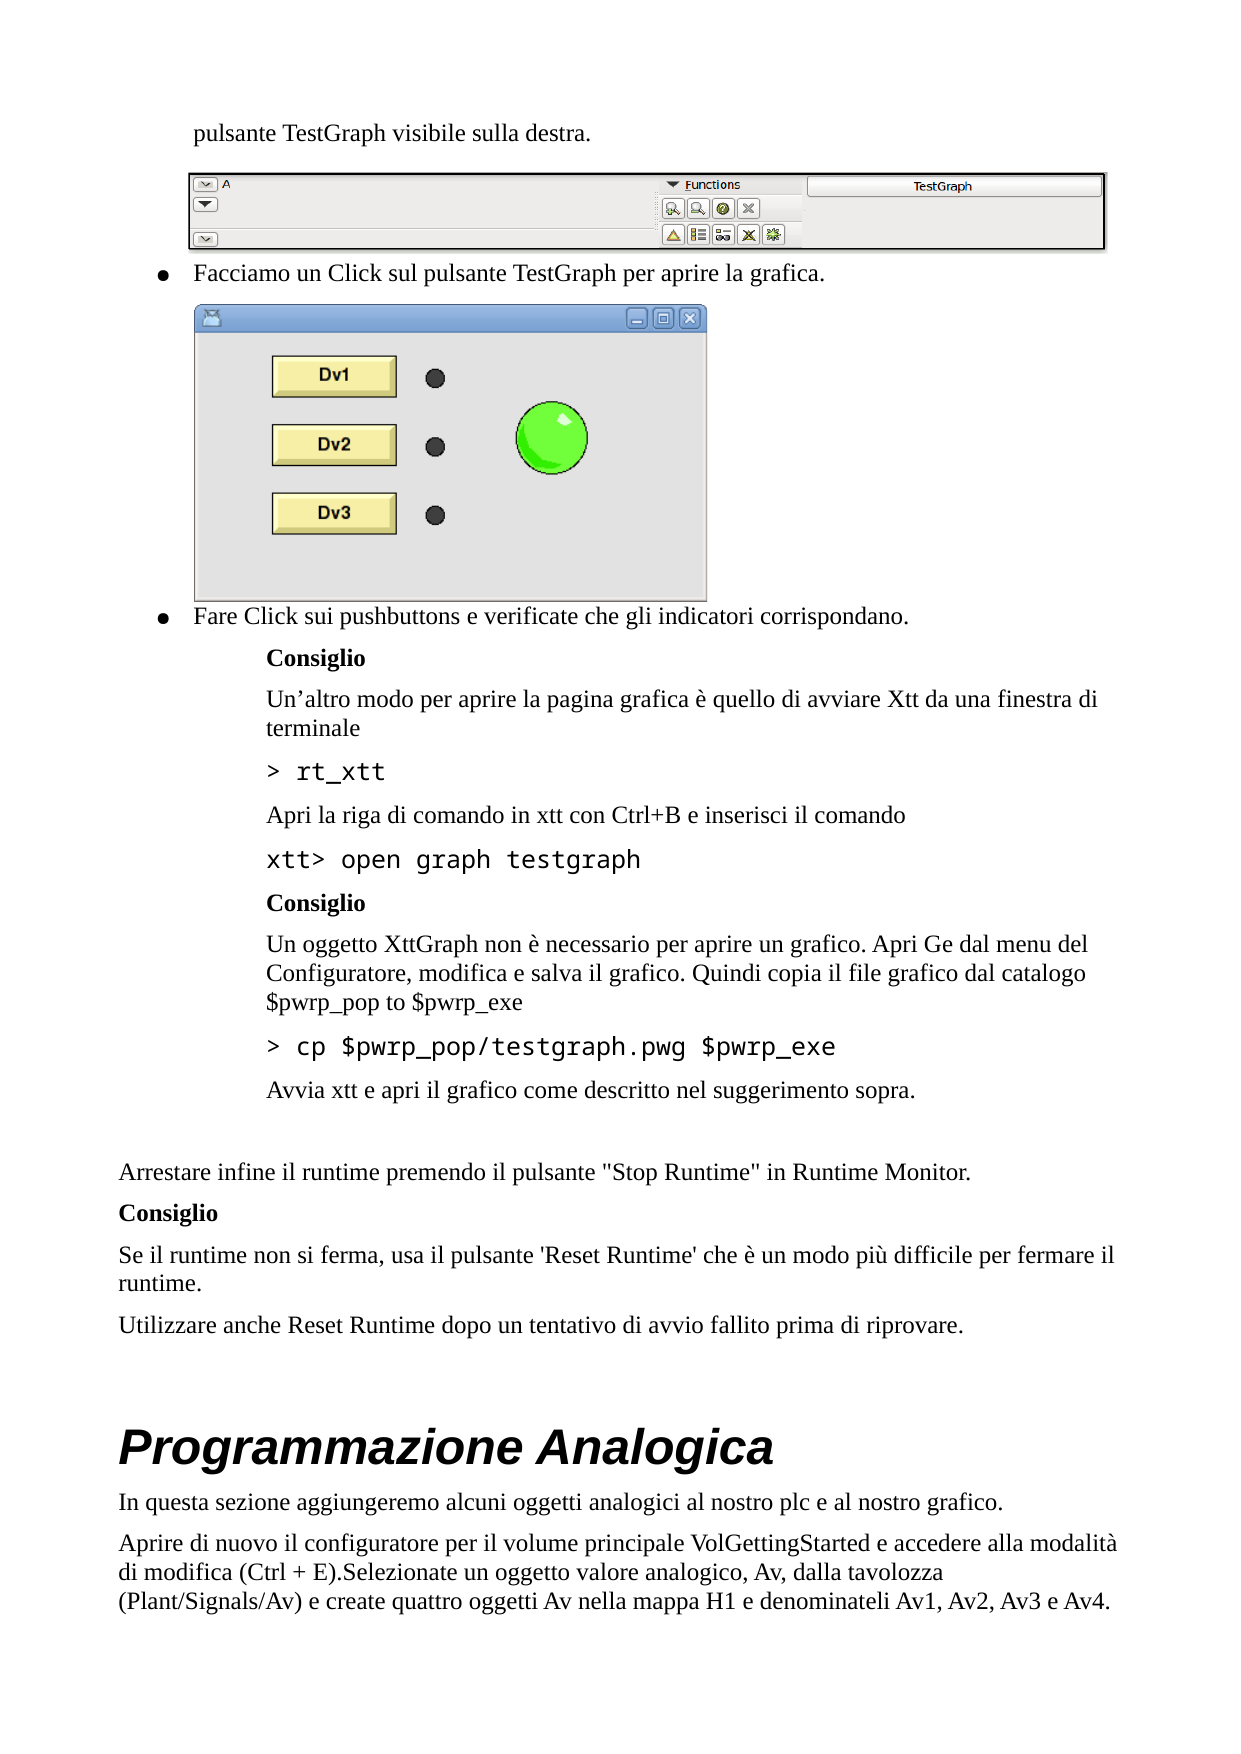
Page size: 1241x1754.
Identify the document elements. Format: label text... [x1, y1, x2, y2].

text Un’altro modo per aprire la pagina grafica è quello di avviare Xtt da una finestra di terminale [266, 684, 1122, 741]
text > cp $pwrp_pop/testgraph.pwg $pwrp_exe [266, 1028, 1122, 1062]
picture [194, 304, 708, 602]
list pulsante TestGraph visibile sulla destra. [156, 118, 1122, 147]
picture [188, 172, 1108, 254]
text Consiglio [266, 643, 1122, 671]
text Se il runtime non si ferma, usa il pulsante 'Reset Runtime' che è un modo più difficile per fermare il runtime. [118, 1240, 1122, 1297]
list Fare Click sui pushbuttons e verificate che gli indicatori corrispondano. [156, 299, 1122, 630]
text Consiglio [118, 1198, 1122, 1227]
list Facciamo un Click sul pulsante TestGraph per aprire la grafica. [156, 201, 1122, 287]
text Aprire di nuovo il configuratore per il volume principale VolGettingStarted e accedere alla modalità di modifica (Ctrl + E).Selezionate un oggetto valore analogico, Av, dalla tavolozza (Plant/Signals/Av) e create quattro oggetti Av nella mappa H1 e denominateli Av1, Av2, Av3 e Av4. [118, 1528, 1122, 1615]
text Utilizzare anche Reset Runtime dopo un tentativo di avvio fallito prima di riprovare. [118, 1310, 1122, 1338]
text Apri la riga di comando in xtt con Ctrl+B e inserisci il comando [266, 800, 1122, 829]
text > rt_xtt [266, 754, 1122, 788]
text In questa sezione aggiungeremo alcuni oggetti analogici al nostro plc e al nostro grafico. [118, 1487, 1122, 1516]
text xtt> open graph testgraph [266, 842, 1122, 876]
text Un oggetto XttGraph non è necessario per aprire un grafico. Apri Ge dal menu del Configuratore, modifica e salva il grafico. Quindi copia il file grafico dal catalogo $pwrp_pop to $pwrp_exe [266, 929, 1122, 1016]
text Avvia xtt e apri il grafico come descritto nel suggerimento sopra. [266, 1075, 1122, 1103]
text Arrestare infine il runtime premendo il pulsante "Stop Runtime" in Runtime Monitor. [118, 1157, 1122, 1186]
text Consiglio [266, 888, 1122, 917]
subtitle Programmazione Analogica [118, 1417, 1122, 1475]
